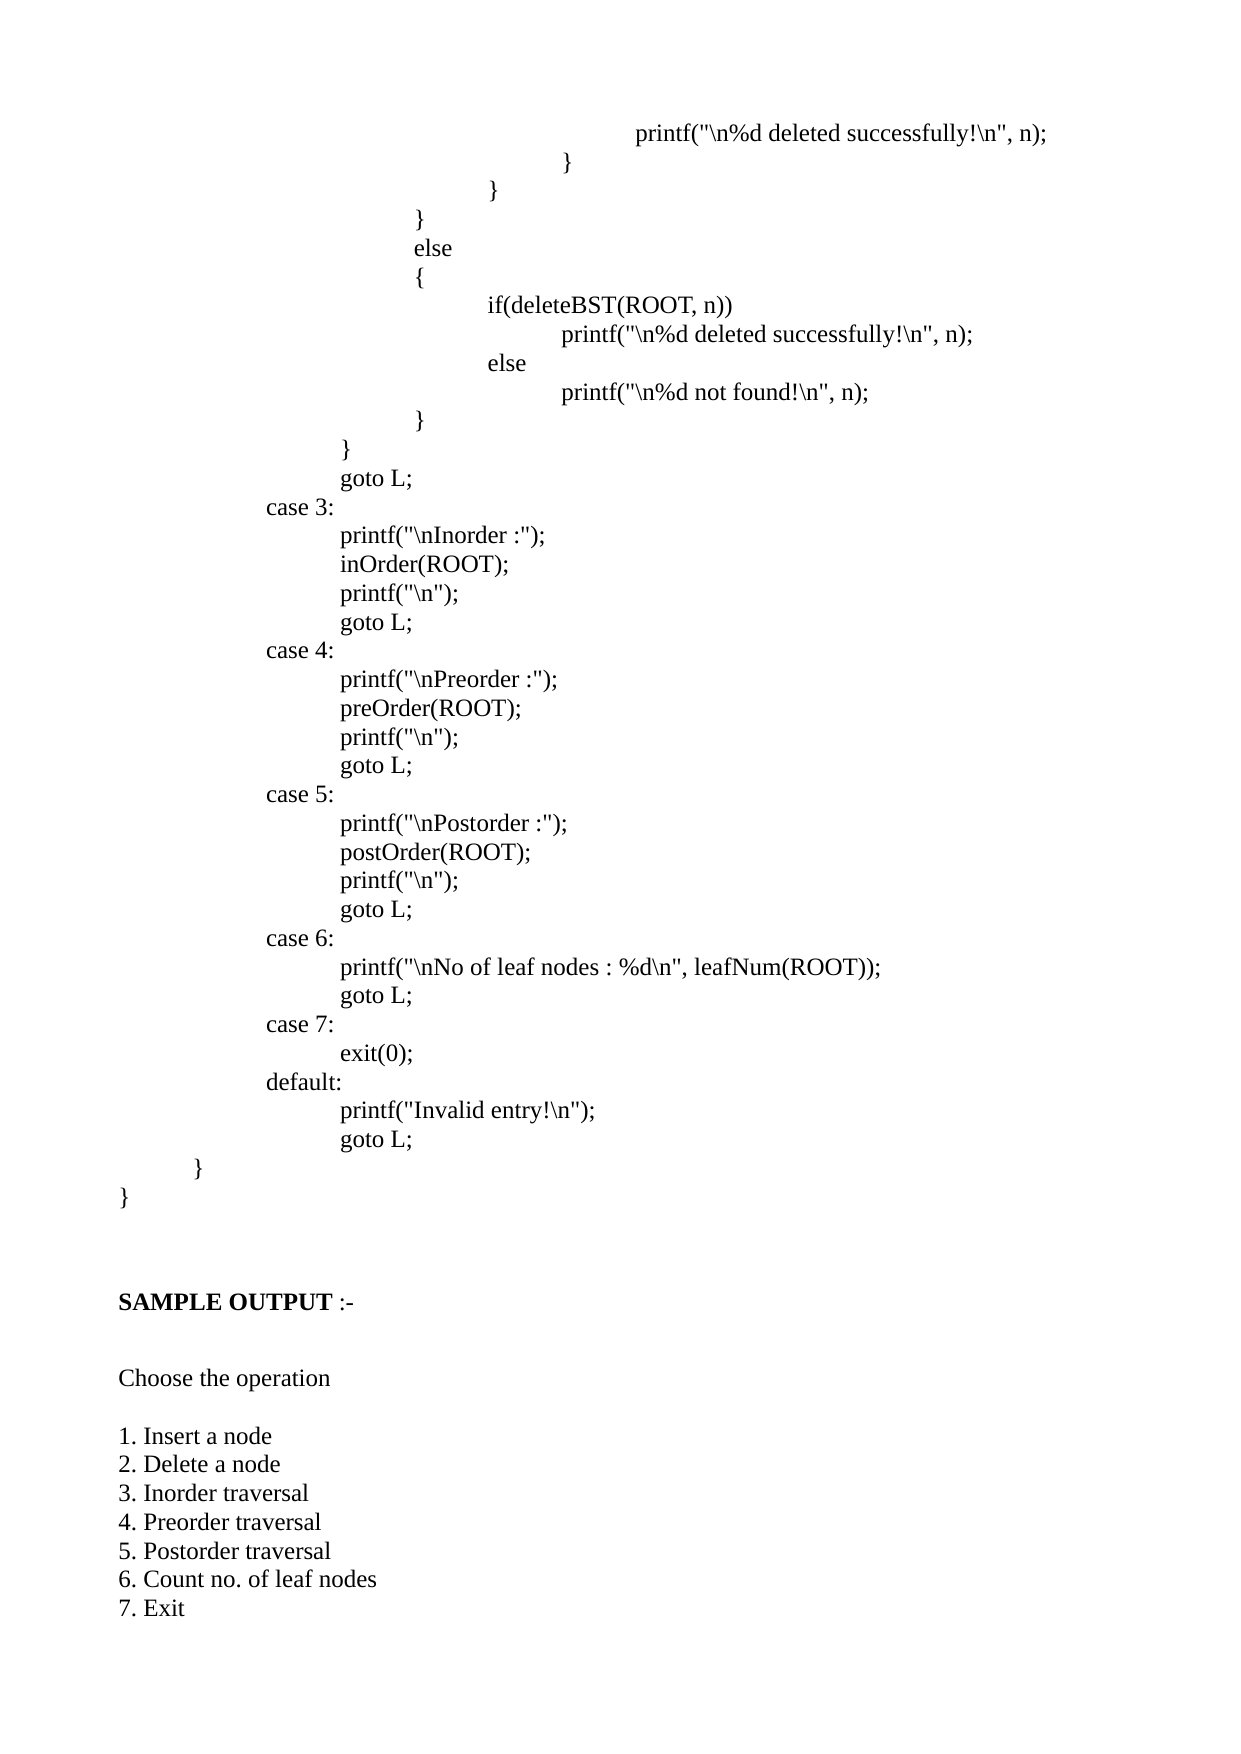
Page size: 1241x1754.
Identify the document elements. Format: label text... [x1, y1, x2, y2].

text SAMPLE OUTPUT :- [118, 1287, 1122, 1316]
text printf("\n%d not found!\n", n); [118, 377, 1122, 406]
text } [118, 406, 1122, 434]
text 1. Insert a node [118, 1421, 1122, 1449]
text postOrder(ROOT); [118, 837, 1122, 866]
text printf("\nNo of leaf nodes : %d\n", leafNum(ROOT)); [118, 952, 1122, 981]
text { [118, 262, 1122, 291]
text if(deleteBST(ROOT, n)) [118, 291, 1122, 319]
text else [118, 233, 1122, 262]
text printf("\nInorder :"); [118, 521, 1122, 549]
text 6. Count no. of leaf nodes [118, 1564, 1122, 1593]
text case 3: [118, 492, 1122, 521]
text Choose the operation [118, 1363, 1122, 1392]
text case 7: [118, 1009, 1122, 1038]
text } [118, 434, 1122, 463]
text printf("\n"); [118, 578, 1122, 607]
text } [118, 176, 1122, 204]
text goto L; [118, 1124, 1122, 1153]
text } [118, 147, 1122, 176]
text else [118, 348, 1122, 377]
text } [118, 204, 1122, 233]
text } [118, 1182, 1122, 1211]
text goto L; [118, 981, 1122, 1009]
text goto L; [118, 463, 1122, 492]
text case 4: [118, 636, 1122, 664]
text 2. Delete a node [118, 1449, 1122, 1478]
text printf("\n"); [118, 722, 1122, 751]
text 5. Postorder traversal [118, 1536, 1122, 1564]
text 3. Inorder traversal [118, 1478, 1122, 1507]
text exit(0); [118, 1038, 1122, 1067]
text case 5: [118, 779, 1122, 808]
text 7. Exit [118, 1593, 1122, 1622]
text inOrder(ROOT); [118, 549, 1122, 578]
text preOrder(ROOT); [118, 693, 1122, 722]
text printf("\nPreorder :"); [118, 664, 1122, 693]
text printf("\nPostorder :"); [118, 808, 1122, 837]
text case 6: [118, 923, 1122, 952]
text goto L; [118, 894, 1122, 923]
text } [118, 1153, 1122, 1182]
text 4. Preorder traversal [118, 1507, 1122, 1536]
text default: [118, 1067, 1122, 1096]
text printf("\n%d deleted successfully!\n", n); [118, 118, 1122, 147]
text goto L; [118, 607, 1122, 636]
text printf("\n"); [118, 866, 1122, 894]
text printf("Invalid entry!\n"); [118, 1096, 1122, 1124]
text printf("\n%d deleted successfully!\n", n); [118, 319, 1122, 348]
text goto L; [118, 751, 1122, 779]
